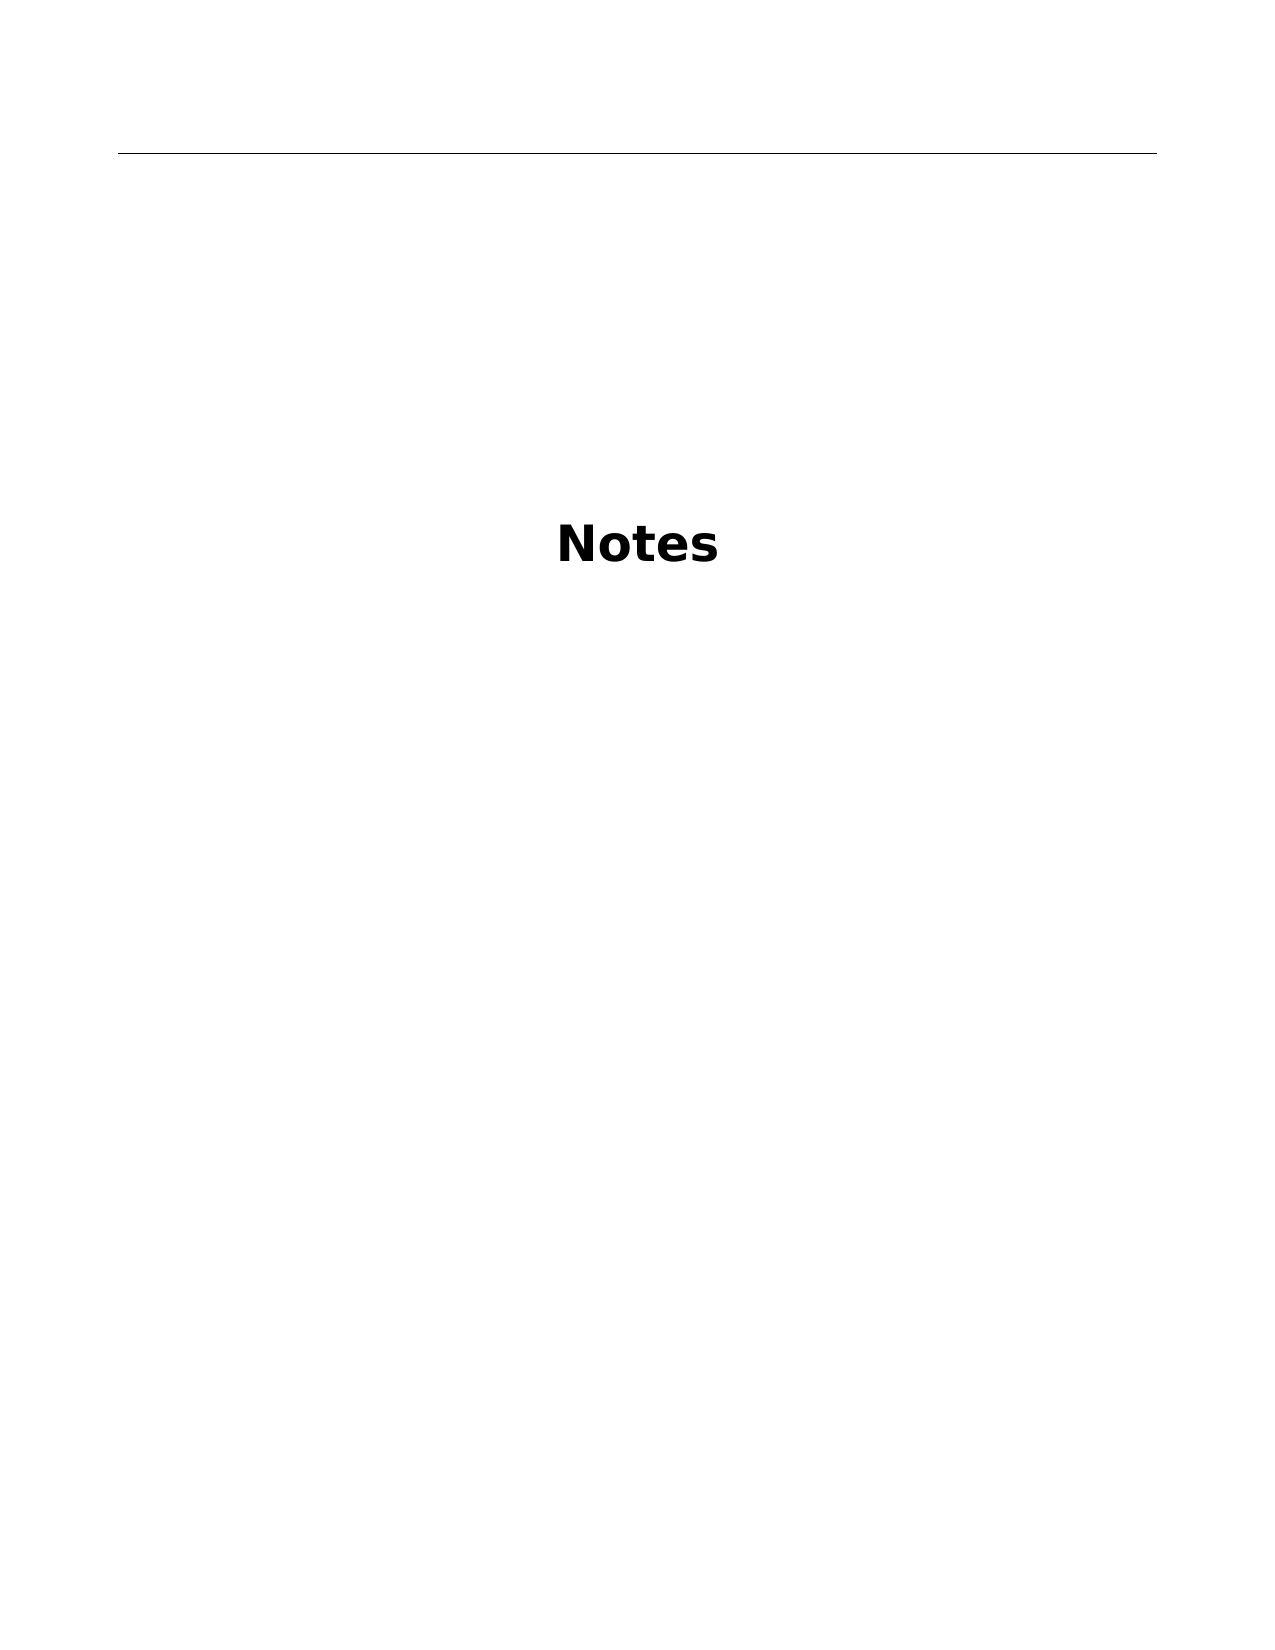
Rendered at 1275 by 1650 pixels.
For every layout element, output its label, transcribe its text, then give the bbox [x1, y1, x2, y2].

text Notes [118, 515, 1157, 573]
